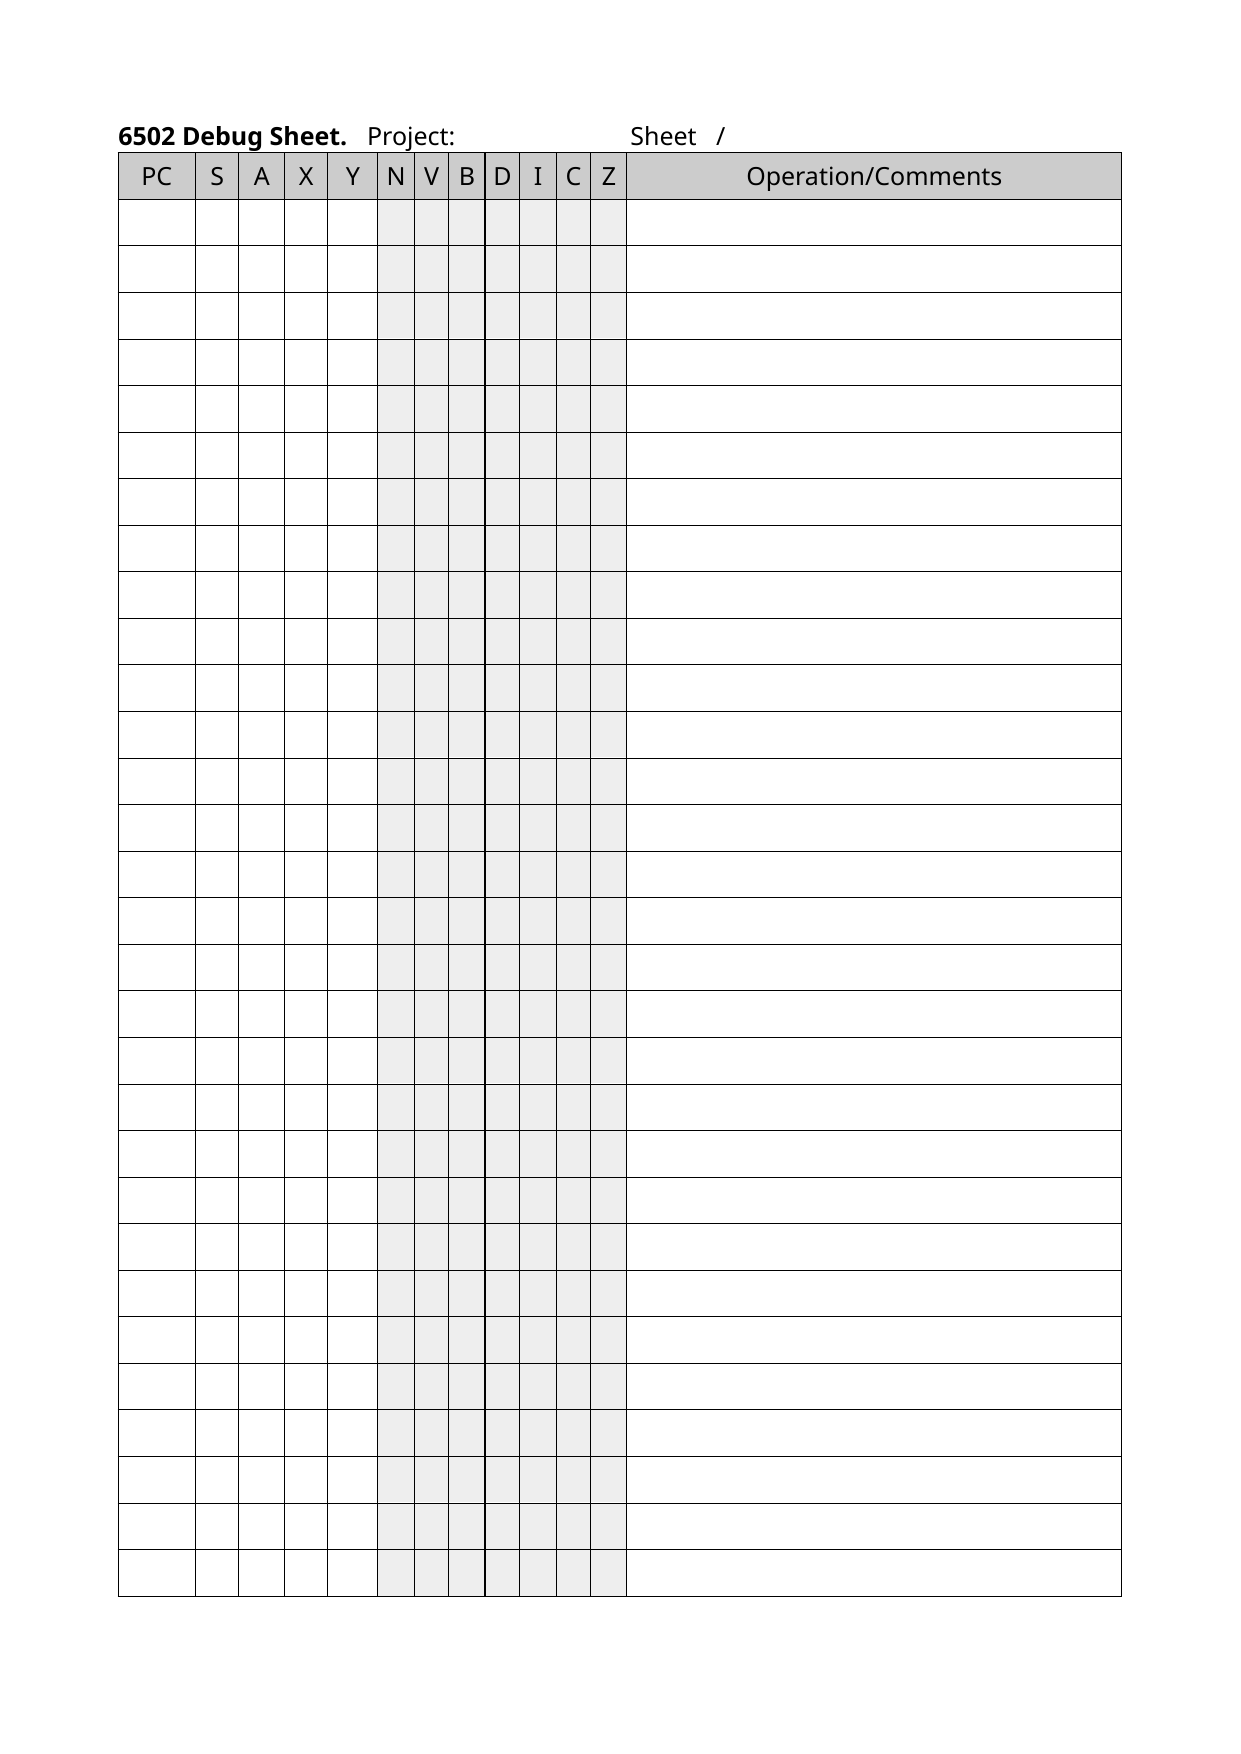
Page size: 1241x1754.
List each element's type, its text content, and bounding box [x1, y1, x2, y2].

table_cell [196, 619, 238, 664]
table_cell [196, 386, 238, 432]
table_cell [196, 759, 238, 804]
table_cell [328, 340, 377, 385]
table_cell [557, 1224, 590, 1270]
table_cell [328, 526, 377, 571]
table_header X [285, 153, 327, 199]
table_header A [239, 153, 284, 199]
table_cell [627, 991, 1121, 1037]
table_cell [119, 433, 195, 478]
table_cell [415, 712, 448, 757]
table_cell [627, 945, 1121, 990]
table_cell [486, 1550, 519, 1596]
table_cell [591, 340, 626, 385]
table_cell [486, 619, 519, 664]
table_cell [239, 433, 284, 478]
table_cell [520, 712, 556, 757]
table_cell [627, 665, 1121, 711]
table_cell [415, 433, 448, 478]
table_cell [520, 1364, 556, 1409]
table_cell [239, 991, 284, 1037]
table_cell [627, 200, 1121, 245]
table_cell [520, 1457, 556, 1502]
table_cell [627, 526, 1121, 571]
table_cell [285, 759, 327, 804]
table_cell [119, 1271, 195, 1316]
table_cell [328, 805, 377, 851]
table_cell [520, 852, 556, 897]
table_cell [328, 852, 377, 897]
table_cell [119, 1410, 195, 1456]
table_cell [449, 991, 484, 1037]
table_cell [378, 712, 414, 757]
table_cell [449, 1317, 484, 1363]
table_cell [449, 1131, 484, 1177]
table_cell [415, 1178, 448, 1223]
table_cell [196, 572, 238, 618]
table_cell [328, 1364, 377, 1409]
table_cell [415, 945, 448, 990]
table_cell [486, 340, 519, 385]
table_cell [119, 246, 195, 292]
table_cell [415, 246, 448, 292]
table_cell [328, 1317, 377, 1363]
table_cell [378, 572, 414, 618]
table_cell [627, 1410, 1121, 1456]
table_cell [591, 619, 626, 664]
table_cell [415, 852, 448, 897]
table_cell [520, 1178, 556, 1223]
table_cell [415, 1410, 448, 1456]
table_cell [239, 293, 284, 338]
table_cell [557, 572, 590, 618]
table_cell [285, 1457, 327, 1502]
table_cell [557, 293, 590, 338]
table_cell [520, 665, 556, 711]
table_cell [378, 665, 414, 711]
table_cell [486, 1131, 519, 1177]
table_cell [196, 1317, 238, 1363]
table_cell [378, 433, 414, 478]
table_cell [486, 1410, 519, 1456]
table_cell [196, 1550, 238, 1596]
table_cell [415, 340, 448, 385]
table_cell [449, 1038, 484, 1083]
table_cell [449, 1504, 484, 1549]
table_cell [239, 1178, 284, 1223]
table_header Y [328, 153, 377, 199]
table_cell [415, 759, 448, 804]
table_cell [557, 1317, 590, 1363]
table_cell [591, 572, 626, 618]
table_cell [520, 1131, 556, 1177]
table_cell [239, 945, 284, 990]
table_cell [378, 340, 414, 385]
table_cell [591, 386, 626, 432]
table_cell [285, 1364, 327, 1409]
table_cell [520, 433, 556, 478]
table_cell [449, 246, 484, 292]
table_cell [557, 852, 590, 897]
table_cell [415, 1457, 448, 1502]
table_cell [119, 340, 195, 385]
table_cell [449, 1085, 484, 1130]
table_cell [119, 1131, 195, 1177]
table_cell [486, 898, 519, 944]
table_cell [591, 1550, 626, 1596]
table_cell [627, 852, 1121, 897]
table_cell [285, 1271, 327, 1316]
table_cell [415, 479, 448, 525]
table_cell [196, 246, 238, 292]
table_cell [378, 293, 414, 338]
table_cell [449, 712, 484, 757]
table_cell [486, 759, 519, 804]
table_cell [196, 433, 238, 478]
table_cell [378, 1224, 414, 1270]
table_cell [449, 526, 484, 571]
table_cell [449, 386, 484, 432]
table_cell [415, 293, 448, 338]
table_cell [486, 433, 519, 478]
table_cell [378, 386, 414, 432]
table_cell [486, 386, 519, 432]
table_cell [378, 200, 414, 245]
table_cell [285, 852, 327, 897]
table_cell [196, 1038, 238, 1083]
table_cell [591, 1317, 626, 1363]
table_cell [591, 1178, 626, 1223]
table_cell [196, 945, 238, 990]
table_cell [449, 1224, 484, 1270]
table_cell [285, 619, 327, 664]
table_cell [557, 1457, 590, 1502]
table_cell [119, 386, 195, 432]
table_cell [285, 433, 327, 478]
table_header B [449, 153, 484, 199]
table_cell [196, 526, 238, 571]
table_cell [591, 1504, 626, 1549]
table_cell [415, 1271, 448, 1316]
table_cell [520, 1224, 556, 1270]
table_cell [239, 1131, 284, 1177]
table_cell [557, 759, 590, 804]
table_cell [285, 1178, 327, 1223]
table_cell [520, 572, 556, 618]
table_cell [591, 526, 626, 571]
table_cell [415, 1224, 448, 1270]
table_cell [627, 759, 1121, 804]
table_cell [239, 479, 284, 525]
table_cell [285, 991, 327, 1037]
table_cell [378, 759, 414, 804]
table_cell [449, 805, 484, 851]
table_cell [449, 1410, 484, 1456]
table_cell [285, 1317, 327, 1363]
table_cell [285, 945, 327, 990]
table_cell [196, 293, 238, 338]
table_cell [119, 572, 195, 618]
table_cell [486, 1038, 519, 1083]
table_cell [591, 805, 626, 851]
table_cell [415, 1364, 448, 1409]
table_cell [627, 479, 1121, 525]
table_header C [557, 153, 590, 199]
table_cell [285, 1550, 327, 1596]
table_cell [415, 572, 448, 618]
table_cell [627, 1271, 1121, 1316]
table_cell [196, 991, 238, 1037]
table_cell [196, 805, 238, 851]
table_cell [285, 1085, 327, 1130]
table_cell [285, 1504, 327, 1549]
table_cell [486, 479, 519, 525]
table_cell [378, 1178, 414, 1223]
table_cell [591, 246, 626, 292]
table_cell [627, 1550, 1121, 1596]
table_cell [557, 1131, 590, 1177]
table_cell [119, 479, 195, 525]
table_cell [557, 712, 590, 757]
table_cell [239, 340, 284, 385]
table_cell [378, 1457, 414, 1502]
table_cell [557, 619, 590, 664]
table_cell [239, 1271, 284, 1316]
table_cell [119, 1085, 195, 1130]
table_cell [239, 200, 284, 245]
table_cell [449, 852, 484, 897]
table_cell [328, 1038, 377, 1083]
table_cell [415, 619, 448, 664]
table_cell [239, 1224, 284, 1270]
table_cell [591, 1085, 626, 1130]
table_cell [119, 1038, 195, 1083]
table_cell [196, 1457, 238, 1502]
table_cell [415, 386, 448, 432]
table_cell [520, 526, 556, 571]
table_cell [239, 1038, 284, 1083]
table_cell [119, 759, 195, 804]
table_cell [557, 1038, 590, 1083]
table_cell [285, 293, 327, 338]
table_cell [520, 619, 556, 664]
table_cell [627, 1457, 1121, 1502]
table_cell [486, 1504, 519, 1549]
table_cell [285, 386, 327, 432]
table_cell [239, 1550, 284, 1596]
table_cell [520, 805, 556, 851]
table_header N [378, 153, 414, 199]
table_cell [520, 945, 556, 990]
table_cell [196, 665, 238, 711]
table_cell [520, 293, 556, 338]
table_cell [591, 200, 626, 245]
table_cell [557, 386, 590, 432]
table_cell [239, 1504, 284, 1549]
table_cell [378, 991, 414, 1037]
table_cell [415, 665, 448, 711]
table_cell [591, 479, 626, 525]
table_header D [486, 153, 519, 199]
table_cell [486, 1271, 519, 1316]
table_cell [378, 945, 414, 990]
table_cell [378, 479, 414, 525]
table_cell [449, 340, 484, 385]
table_cell [449, 1271, 484, 1316]
table_cell [119, 1317, 195, 1363]
table_cell [486, 852, 519, 897]
table_cell [285, 340, 327, 385]
table_cell [486, 805, 519, 851]
table_cell [557, 1271, 590, 1316]
table_cell [328, 991, 377, 1037]
table_cell [591, 665, 626, 711]
table_cell [119, 991, 195, 1037]
table_cell [520, 1085, 556, 1130]
table_cell [486, 293, 519, 338]
table_cell [591, 1457, 626, 1502]
table_cell [520, 479, 556, 525]
table_cell [239, 619, 284, 664]
table_cell [239, 386, 284, 432]
table_cell [627, 1085, 1121, 1130]
table_cell [378, 1504, 414, 1549]
table_cell [378, 805, 414, 851]
table_cell [328, 1271, 377, 1316]
table_cell [591, 1410, 626, 1456]
table_cell [328, 1224, 377, 1270]
table_cell [449, 945, 484, 990]
table_cell [486, 526, 519, 571]
table_cell [328, 759, 377, 804]
table_cell [119, 1224, 195, 1270]
table_header I [520, 153, 556, 199]
table_cell [328, 1178, 377, 1223]
table_cell [449, 293, 484, 338]
table_cell [591, 991, 626, 1037]
table_cell [328, 945, 377, 990]
table_cell [119, 712, 195, 757]
table_cell [196, 200, 238, 245]
table_cell [415, 1038, 448, 1083]
table_cell [449, 479, 484, 525]
table_cell [415, 898, 448, 944]
table_cell [285, 805, 327, 851]
table_cell [285, 479, 327, 525]
table_cell [239, 1364, 284, 1409]
table_header Z [591, 153, 626, 199]
table_cell [285, 1410, 327, 1456]
table_cell [196, 1131, 238, 1177]
table_cell [196, 1271, 238, 1316]
table_cell [449, 665, 484, 711]
table_cell [328, 200, 377, 245]
table_cell [591, 1364, 626, 1409]
table_cell [196, 712, 238, 757]
table_cell [285, 526, 327, 571]
table_cell [591, 1038, 626, 1083]
table_cell [557, 246, 590, 292]
table_cell [591, 712, 626, 757]
table_cell [239, 526, 284, 571]
table_cell [591, 759, 626, 804]
table_cell [285, 665, 327, 711]
table_cell [378, 852, 414, 897]
table_cell [449, 898, 484, 944]
table_cell [520, 1550, 556, 1596]
table_cell [557, 1550, 590, 1596]
table_cell [415, 991, 448, 1037]
table_cell [285, 246, 327, 292]
table_cell [591, 898, 626, 944]
table_header S [196, 153, 238, 199]
table_cell [328, 1410, 377, 1456]
table_cell [239, 1317, 284, 1363]
table_cell [285, 1224, 327, 1270]
table_cell [328, 1131, 377, 1177]
table_cell [119, 1550, 195, 1596]
table_cell [486, 1178, 519, 1223]
table_cell [378, 246, 414, 292]
table_cell [627, 1364, 1121, 1409]
table_cell [627, 805, 1121, 851]
table_cell [591, 1131, 626, 1177]
table_cell [557, 1178, 590, 1223]
table_cell [557, 805, 590, 851]
table_cell [627, 386, 1121, 432]
table_cell [486, 572, 519, 618]
table_cell [285, 572, 327, 618]
table_cell [119, 1364, 195, 1409]
table_cell [119, 805, 195, 851]
table_cell [449, 759, 484, 804]
table_cell [119, 665, 195, 711]
table_cell [449, 1550, 484, 1596]
table_cell [557, 200, 590, 245]
table_cell [378, 1550, 414, 1596]
table_cell [557, 433, 590, 478]
table_cell [627, 619, 1121, 664]
table_cell [378, 1317, 414, 1363]
table_cell [449, 1364, 484, 1409]
table_cell [627, 1317, 1121, 1363]
table_cell [239, 665, 284, 711]
table_cell [196, 340, 238, 385]
table_cell [486, 665, 519, 711]
table_cell [557, 945, 590, 990]
table_cell [196, 898, 238, 944]
table_cell [520, 246, 556, 292]
table_cell [328, 293, 377, 338]
table_cell [119, 1504, 195, 1549]
table_cell [378, 1085, 414, 1130]
table_cell [591, 433, 626, 478]
table_cell [486, 1317, 519, 1363]
table_cell [119, 852, 195, 897]
table_cell [520, 1317, 556, 1363]
table_cell [627, 1504, 1121, 1549]
table_cell [520, 200, 556, 245]
table_cell [557, 1504, 590, 1549]
table_cell [239, 712, 284, 757]
text 6502 Debug Sheet. Project: Sheet / [118, 118, 1122, 152]
table_cell [557, 1085, 590, 1130]
table_cell [520, 1410, 556, 1456]
table_cell [415, 1504, 448, 1549]
table_cell [378, 619, 414, 664]
table_cell [328, 712, 377, 757]
table_cell [196, 1410, 238, 1456]
table_cell [119, 619, 195, 664]
table_cell [239, 1457, 284, 1502]
table_cell [520, 1504, 556, 1549]
table_cell [486, 1224, 519, 1270]
table_cell [196, 1504, 238, 1549]
table_cell [119, 200, 195, 245]
table_cell [119, 898, 195, 944]
table_cell [627, 1178, 1121, 1223]
table_cell [627, 1131, 1121, 1177]
table_cell [196, 1085, 238, 1130]
table_cell [486, 991, 519, 1037]
table_cell [627, 1224, 1121, 1270]
table_cell [285, 1038, 327, 1083]
table_cell [119, 1457, 195, 1502]
table_cell [378, 1410, 414, 1456]
table_cell [196, 1178, 238, 1223]
table_cell [627, 1038, 1121, 1083]
table_cell [449, 1178, 484, 1223]
table_cell [627, 340, 1121, 385]
table_cell [378, 1271, 414, 1316]
table_cell [239, 1410, 284, 1456]
table_cell [328, 246, 377, 292]
table_cell [285, 712, 327, 757]
table_cell [557, 991, 590, 1037]
table_cell [239, 759, 284, 804]
table_cell [119, 526, 195, 571]
table_cell [378, 898, 414, 944]
table_cell [196, 852, 238, 897]
table_cell [328, 386, 377, 432]
table_cell [557, 479, 590, 525]
table_cell [328, 619, 377, 664]
table_cell [520, 1271, 556, 1316]
table_cell [486, 246, 519, 292]
table_cell [328, 898, 377, 944]
table_cell [415, 1131, 448, 1177]
table_cell [557, 1410, 590, 1456]
table_cell [591, 1271, 626, 1316]
table_cell [328, 433, 377, 478]
table_cell [486, 712, 519, 757]
table_cell [196, 479, 238, 525]
table_cell [328, 1550, 377, 1596]
table_cell [415, 1085, 448, 1130]
table_cell [557, 665, 590, 711]
table_cell [520, 386, 556, 432]
table_cell [285, 1131, 327, 1177]
table_cell [627, 572, 1121, 618]
table_cell [239, 246, 284, 292]
table_cell [486, 1457, 519, 1502]
table_cell [119, 293, 195, 338]
table_cell [627, 246, 1121, 292]
table_header PC [119, 153, 195, 199]
table_cell [239, 852, 284, 897]
table_cell [486, 945, 519, 990]
table_cell [328, 572, 377, 618]
table_cell [415, 1550, 448, 1596]
table_cell [196, 1364, 238, 1409]
table_cell [239, 805, 284, 851]
table_cell [378, 526, 414, 571]
table_cell [449, 1457, 484, 1502]
table_cell [557, 526, 590, 571]
table_header Operation/Comments [627, 153, 1121, 199]
table_cell [378, 1131, 414, 1177]
table_cell [627, 293, 1121, 338]
table_cell [449, 619, 484, 664]
table_cell [557, 1364, 590, 1409]
table_cell [328, 665, 377, 711]
table_header V [415, 153, 448, 199]
table_cell [486, 1364, 519, 1409]
table_cell [627, 898, 1121, 944]
table_cell [520, 340, 556, 385]
table_cell [239, 572, 284, 618]
table_cell [285, 898, 327, 944]
table_cell [449, 433, 484, 478]
table_cell [591, 293, 626, 338]
table_cell [328, 1457, 377, 1502]
table_cell [486, 1085, 519, 1130]
table_cell [285, 200, 327, 245]
table_cell [119, 1178, 195, 1223]
table_cell [449, 200, 484, 245]
table_cell [627, 433, 1121, 478]
table_cell [591, 945, 626, 990]
table_cell [449, 572, 484, 618]
table_cell [520, 759, 556, 804]
table_cell [557, 340, 590, 385]
table_cell [627, 712, 1121, 757]
table_cell [196, 1224, 238, 1270]
table_cell [328, 1085, 377, 1130]
table_cell [486, 200, 519, 245]
table_cell [520, 1038, 556, 1083]
table_cell [591, 852, 626, 897]
table_cell [378, 1038, 414, 1083]
table_cell [415, 200, 448, 245]
table_cell [557, 898, 590, 944]
table_cell [378, 1364, 414, 1409]
table_cell [328, 479, 377, 525]
table_cell [415, 805, 448, 851]
table_cell [591, 1224, 626, 1270]
table_cell [520, 898, 556, 944]
table_cell [239, 898, 284, 944]
table_cell [239, 1085, 284, 1130]
table_cell [520, 991, 556, 1037]
table_cell [415, 526, 448, 571]
table_cell [328, 1504, 377, 1549]
table_cell [415, 1317, 448, 1363]
table_cell [119, 945, 195, 990]
